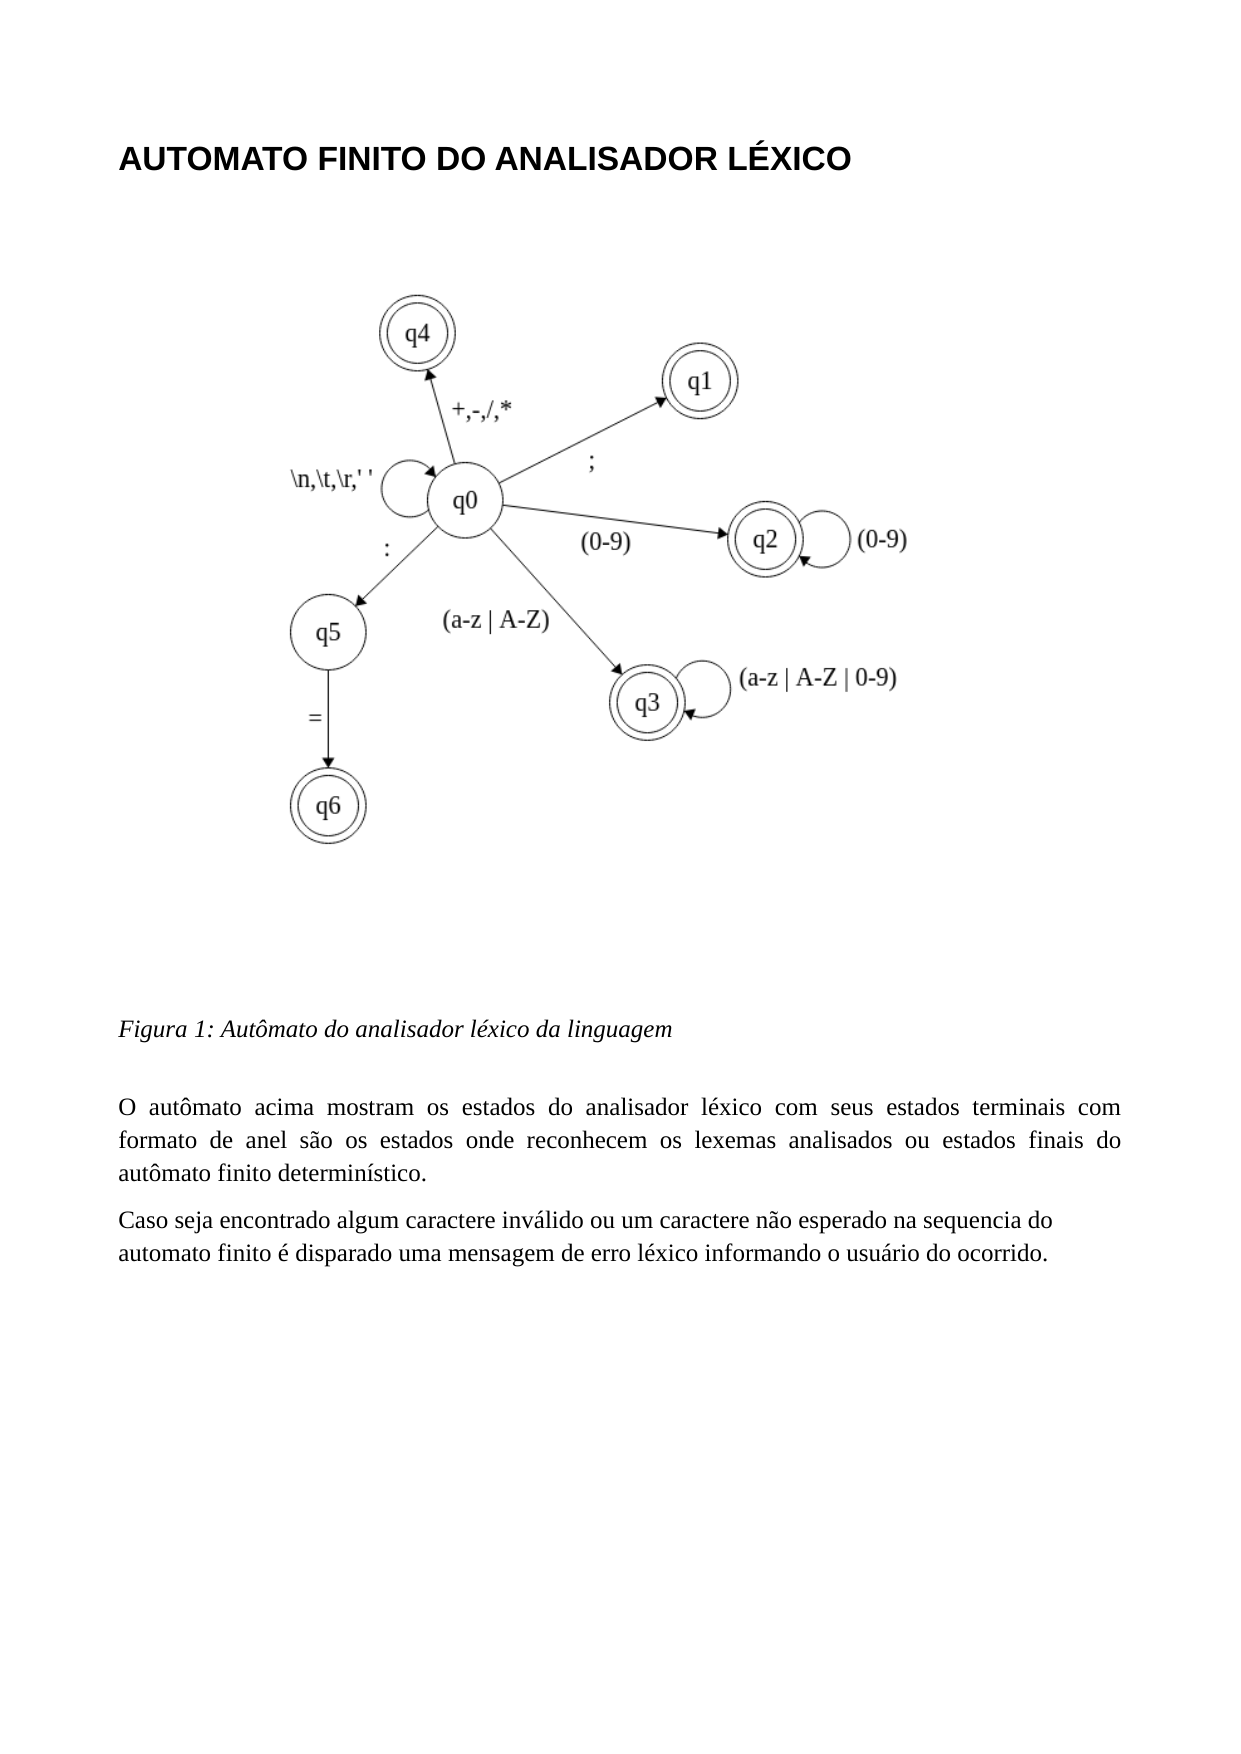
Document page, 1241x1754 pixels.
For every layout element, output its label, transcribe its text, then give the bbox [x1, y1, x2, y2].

subtitle AUTOMATO FINITO DO ANALISADOR LÉXICO [118, 139, 1122, 178]
picture [118, 261, 1123, 1015]
text [118, 249, 1122, 261]
text Caso seja encontrado algum caractere inválido ou um caractere não esperado na sequencia do automato finito é disparado uma mensagem de erro léxico informando o usuário do ocorrido. [118, 1206, 1122, 1267]
text Figura 1: Autômato do analisador léxico da linguagem [118, 1015, 1122, 1043]
text O autômato acima mostram os estados do analisador léxico com seus estados terminais com formato de anel são os estados onde reconhecem os lexemas analisados ou estados finais do autômato finito determinístico. [118, 1043, 1122, 1187]
